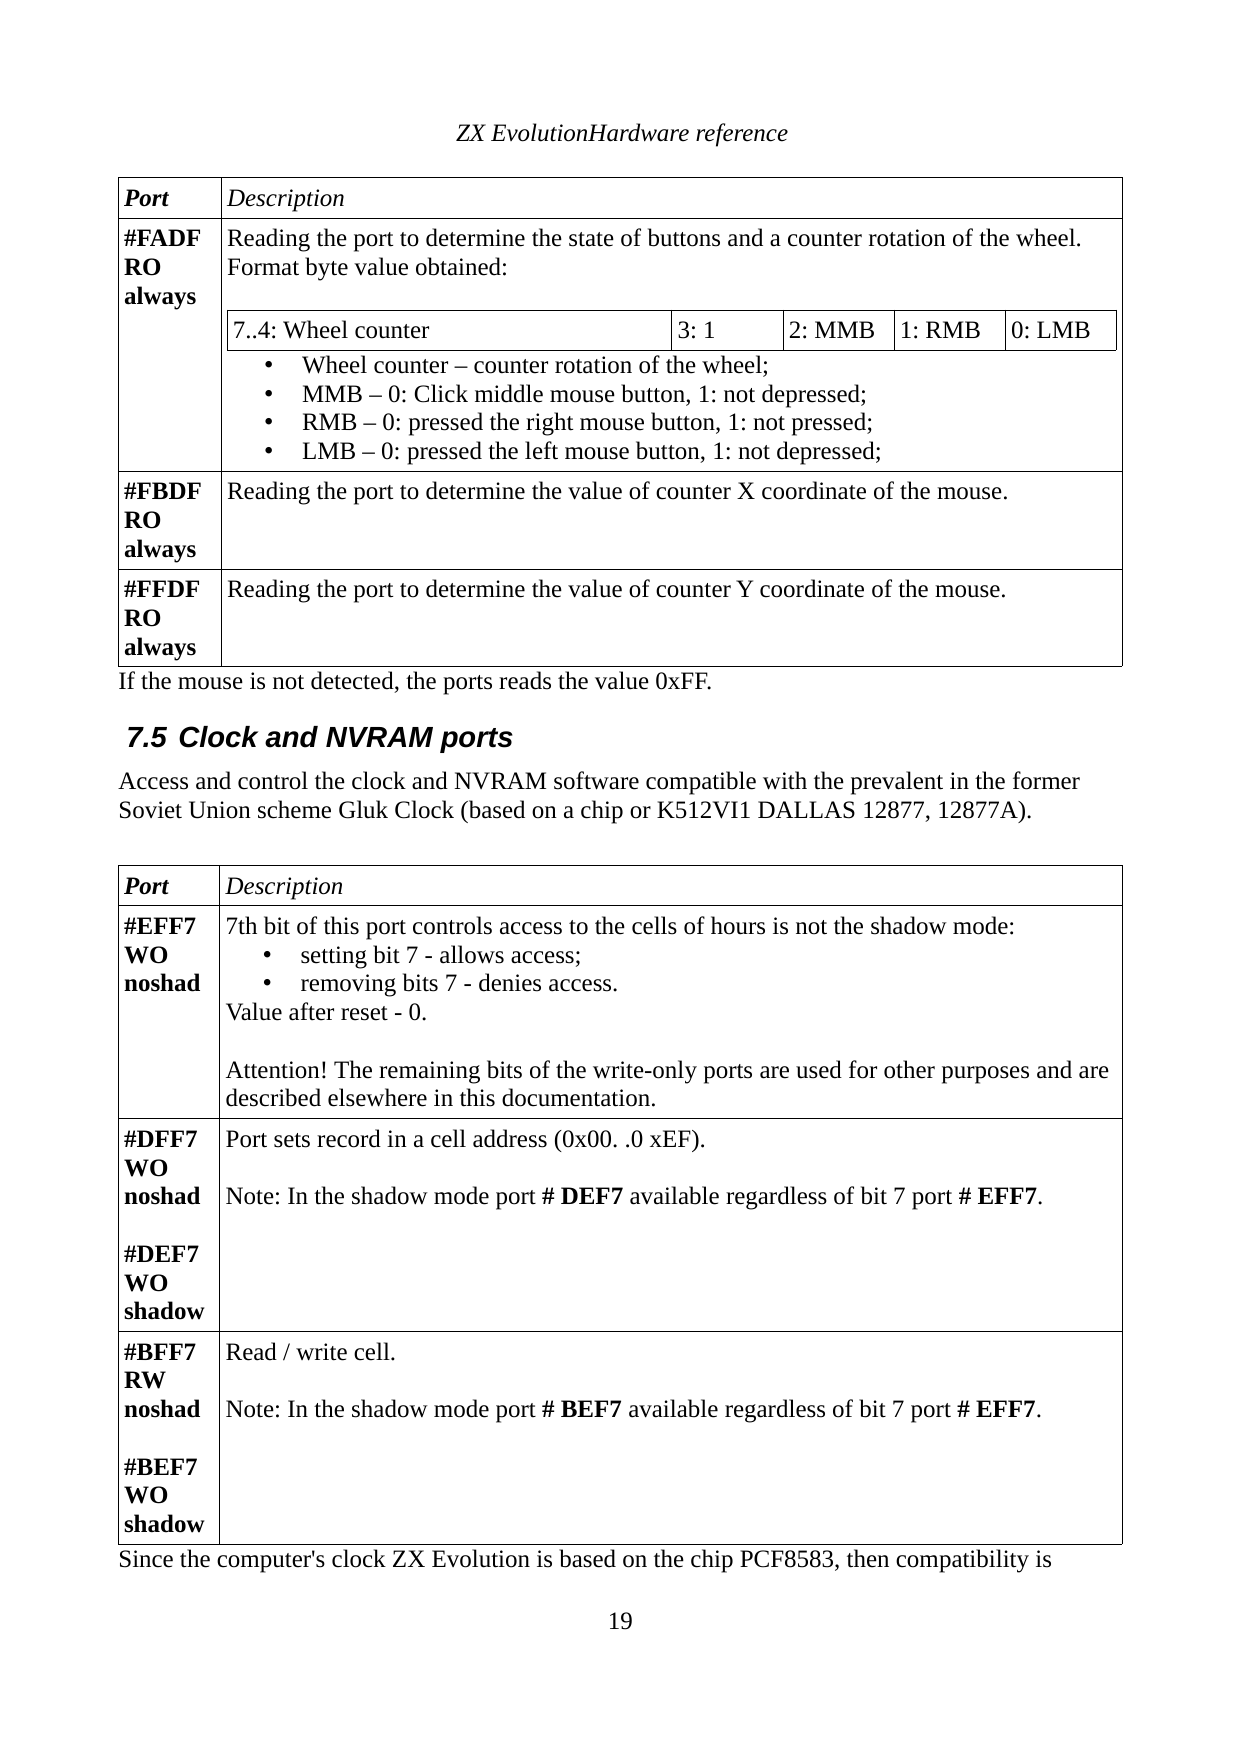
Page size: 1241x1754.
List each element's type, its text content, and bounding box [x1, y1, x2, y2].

table_cell #FADF RO always [119, 219, 221, 471]
table_cell Port sets record in a cell address (0x00. .0 xEF). Note: In the shadow mode port # DEF7 available regardless of bit 7 port # EFF7. [220, 1119, 1122, 1331]
table_cell Read / write cell. Note: In the shadow mode port # BEF7 available regardless of bit 7 port # EFF7. [220, 1332, 1122, 1544]
table_header Description [220, 866, 1122, 905]
table_cell #FFDF RO always [119, 570, 221, 666]
text Access and control the clock and NVRAM software compatible with the prevalent in the former Soviet Union scheme Gluk Clock (based on a chip or K512VI1 DALLAS 12877, 12877A). [118, 766, 1122, 824]
table_header 2: MMB [784, 311, 894, 350]
table_cell #EFF7 WO noshad [119, 906, 219, 1118]
table_cell #BFF7 RW noshad #BEF7 WO shadow [119, 1332, 219, 1544]
subtitle Clock and NVRAM ports [118, 720, 1122, 754]
table_header 1: RMB [895, 311, 1005, 350]
table_cell #FBDF RO always [119, 472, 221, 568]
table_cell Reading the port to determine the state of buttons and a counter rotation of the wheel. Format byte value obtained: Wheel counter – counter rotation of the wheel; MMB – 0: Click middle mouse button, 1: not depressed; RMB – 0: pressed the right mouse button, 1: not pressed; LMB – 0: pressed the left mouse button, 1: not depressed; [222, 219, 1122, 471]
table_header Port [119, 178, 221, 217]
table_cell Reading the port to determine the value of counter Y coordinate of the mouse. [222, 570, 1122, 666]
table_cell Reading the port to determine the value of counter X coordinate of the mouse. [222, 472, 1122, 568]
table_cell 7th bit of this port controls access to the cells of hours is not the shadow mode: setting bit 7 - allows access; removing bits 7 - denies access. Value after reset - 0. Attention! The remaining bits of the write-only ports are used for other purposes and are described elsewhere in this documentation. [220, 906, 1122, 1118]
table_header 7..4: Wheel counter [228, 311, 671, 350]
text If the mouse is not detected, the ports reads the value 0xFF. [118, 667, 1122, 695]
table_header Description [222, 178, 1122, 217]
table_header Port [119, 866, 219, 905]
table_header 3: 1 [672, 311, 783, 350]
table_header 0: LMB [1006, 311, 1116, 350]
text Since the computer's clock ZX Evolution is based on the chip PCF8583, then compatibility is [118, 1545, 1122, 1572]
table_cell #DFF7 WO noshad #DEF7 WO shadow [119, 1119, 219, 1331]
